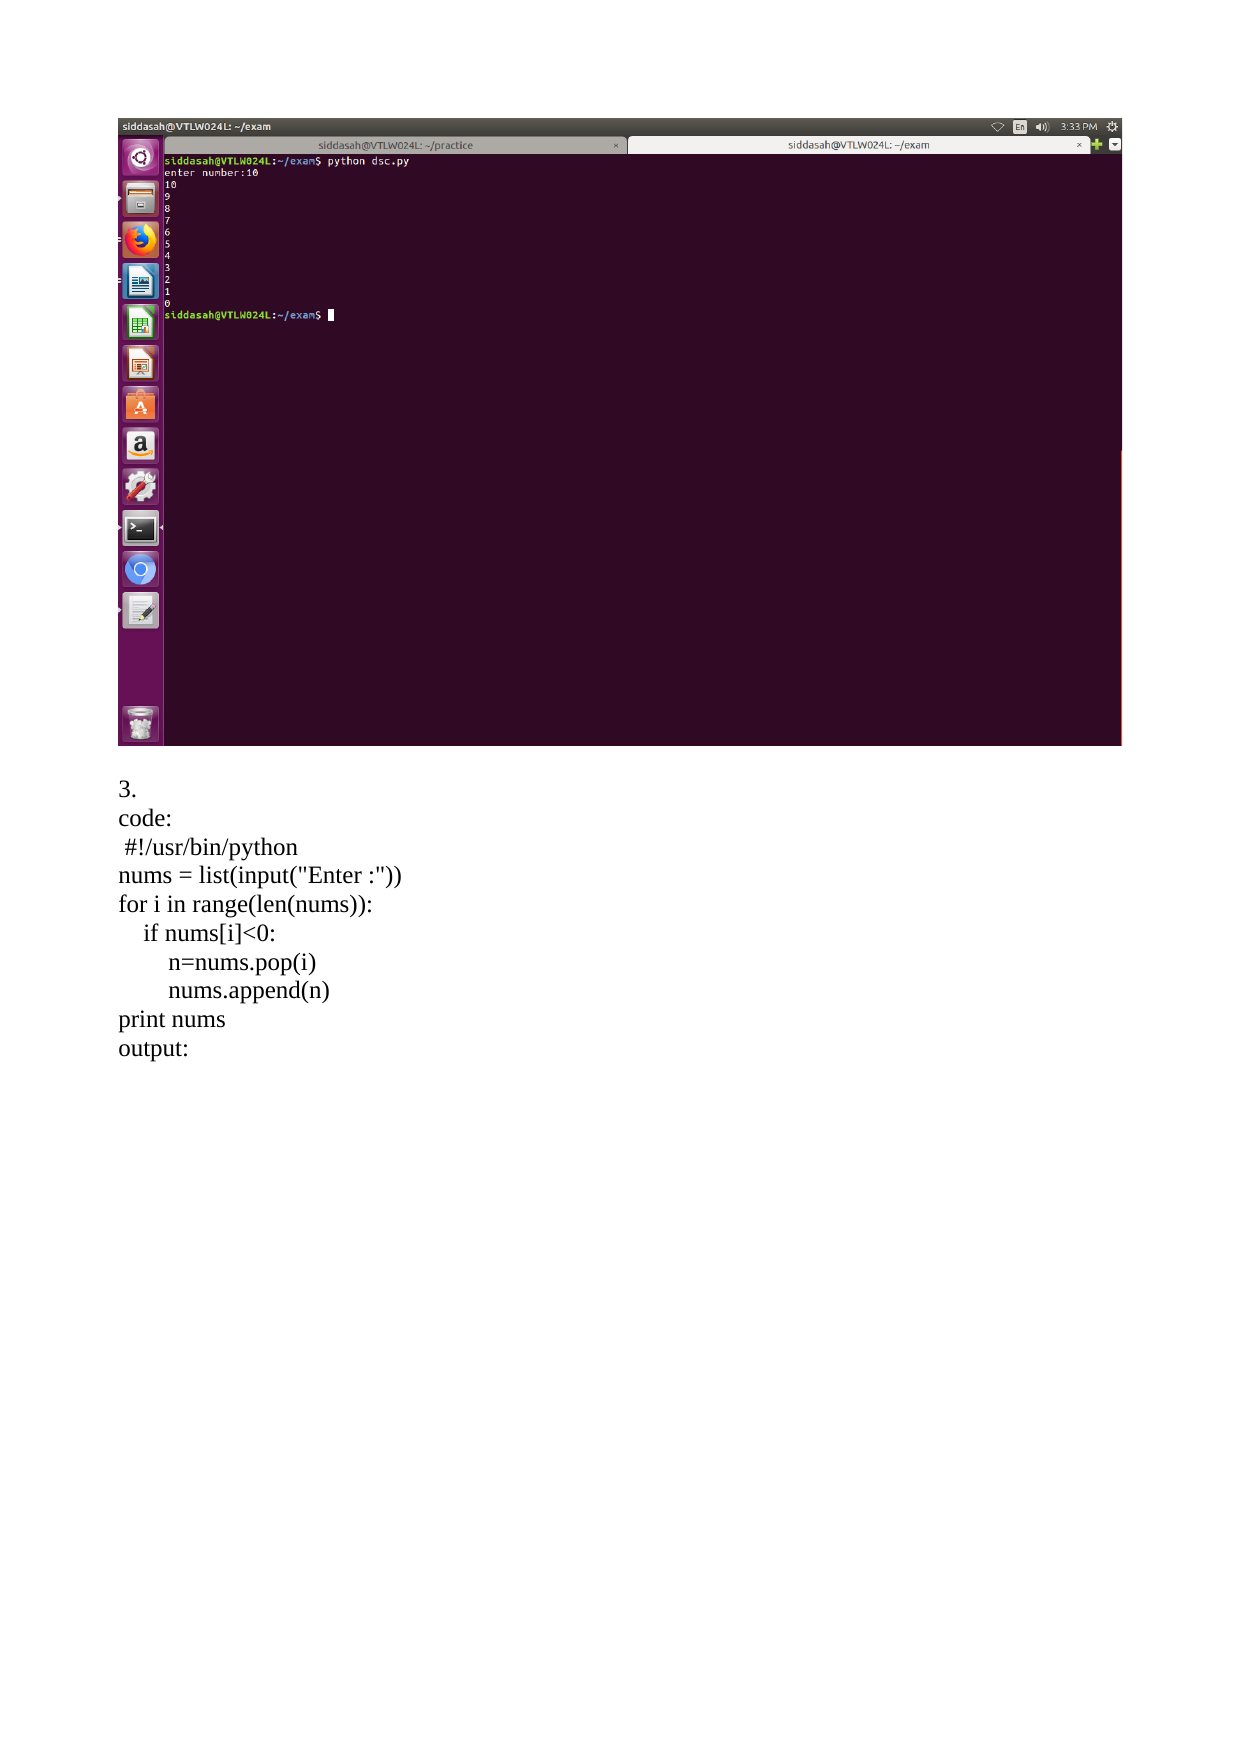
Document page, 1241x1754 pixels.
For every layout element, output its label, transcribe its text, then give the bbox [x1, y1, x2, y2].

text code: [118, 803, 1122, 832]
text 3. [118, 774, 1122, 803]
text nums = list(input("Enter :")) [118, 861, 1122, 889]
text output: [118, 1033, 1122, 1062]
text #!/usr/bin/python [118, 832, 1122, 861]
text for i in range(len(nums)): [118, 889, 1122, 918]
picture [118, 118, 1123, 746]
text print nums [118, 1004, 1122, 1033]
text if nums[i]<0: [118, 918, 1122, 947]
text n=nums.pop(i) [118, 947, 1122, 976]
text nums.append(n) [118, 976, 1122, 1004]
